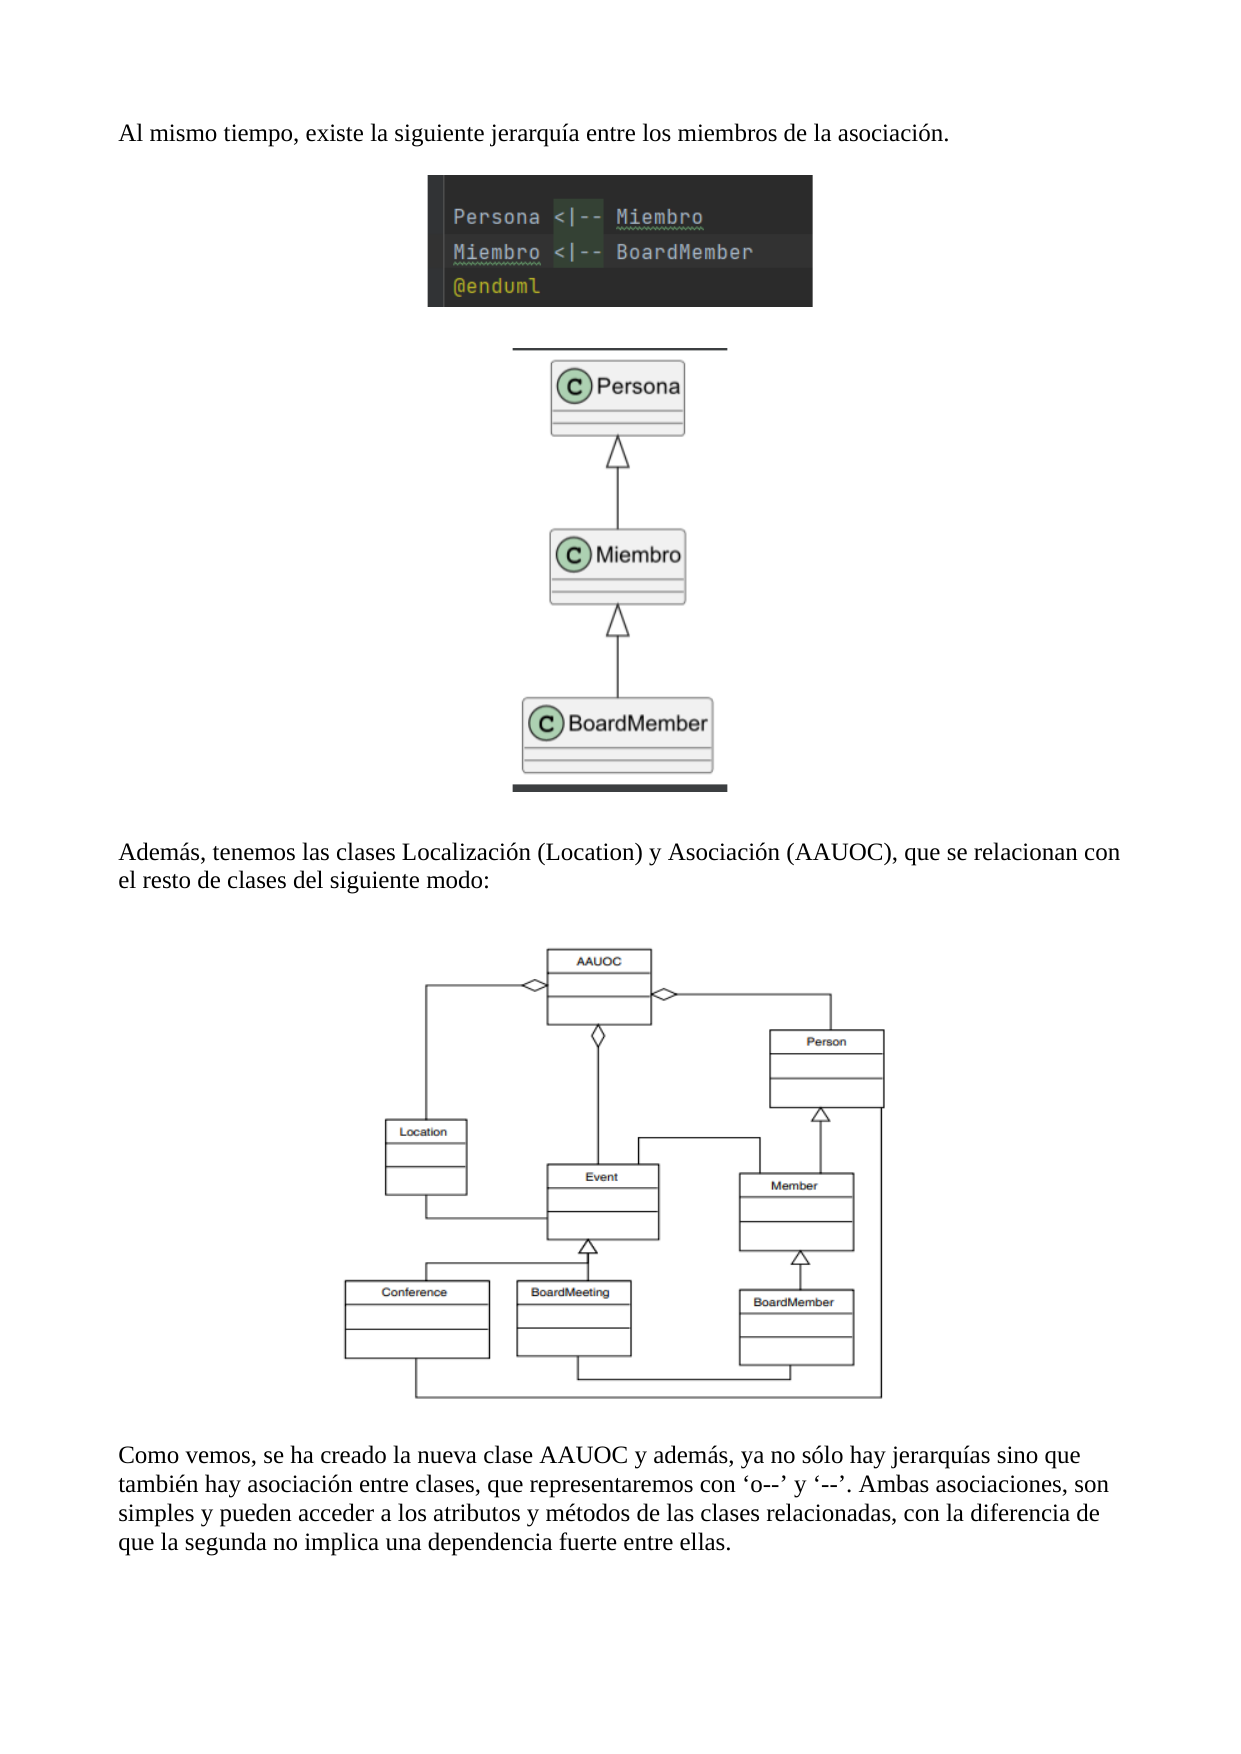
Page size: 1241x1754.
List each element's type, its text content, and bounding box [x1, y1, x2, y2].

picture [512, 348, 728, 792]
text Como vemos, se ha creado la nueva clase AAUOC y además, ya no sólo hay jerarquías sino que también hay asociación entre clases, que representaremos con ‘o--’ y ‘--’. Ambas asociaciones, son simples y pueden acceder a los atributos y métodos de las clases relacionadas, con la diferencia de que la segunda no implica una dependencia fuerte entre ellas. [118, 1441, 1122, 1556]
picture [427, 175, 813, 307]
text Al mismo tiempo, existe la siguiente jerarquía entre los miembros de la asociación. [118, 118, 1122, 147]
text Además, tenemos las clases Localización (Location) y Asociación (AAUOC), que se relacionan con el resto de clases del siguiente modo: [118, 837, 1122, 894]
picture [320, 923, 920, 1419]
